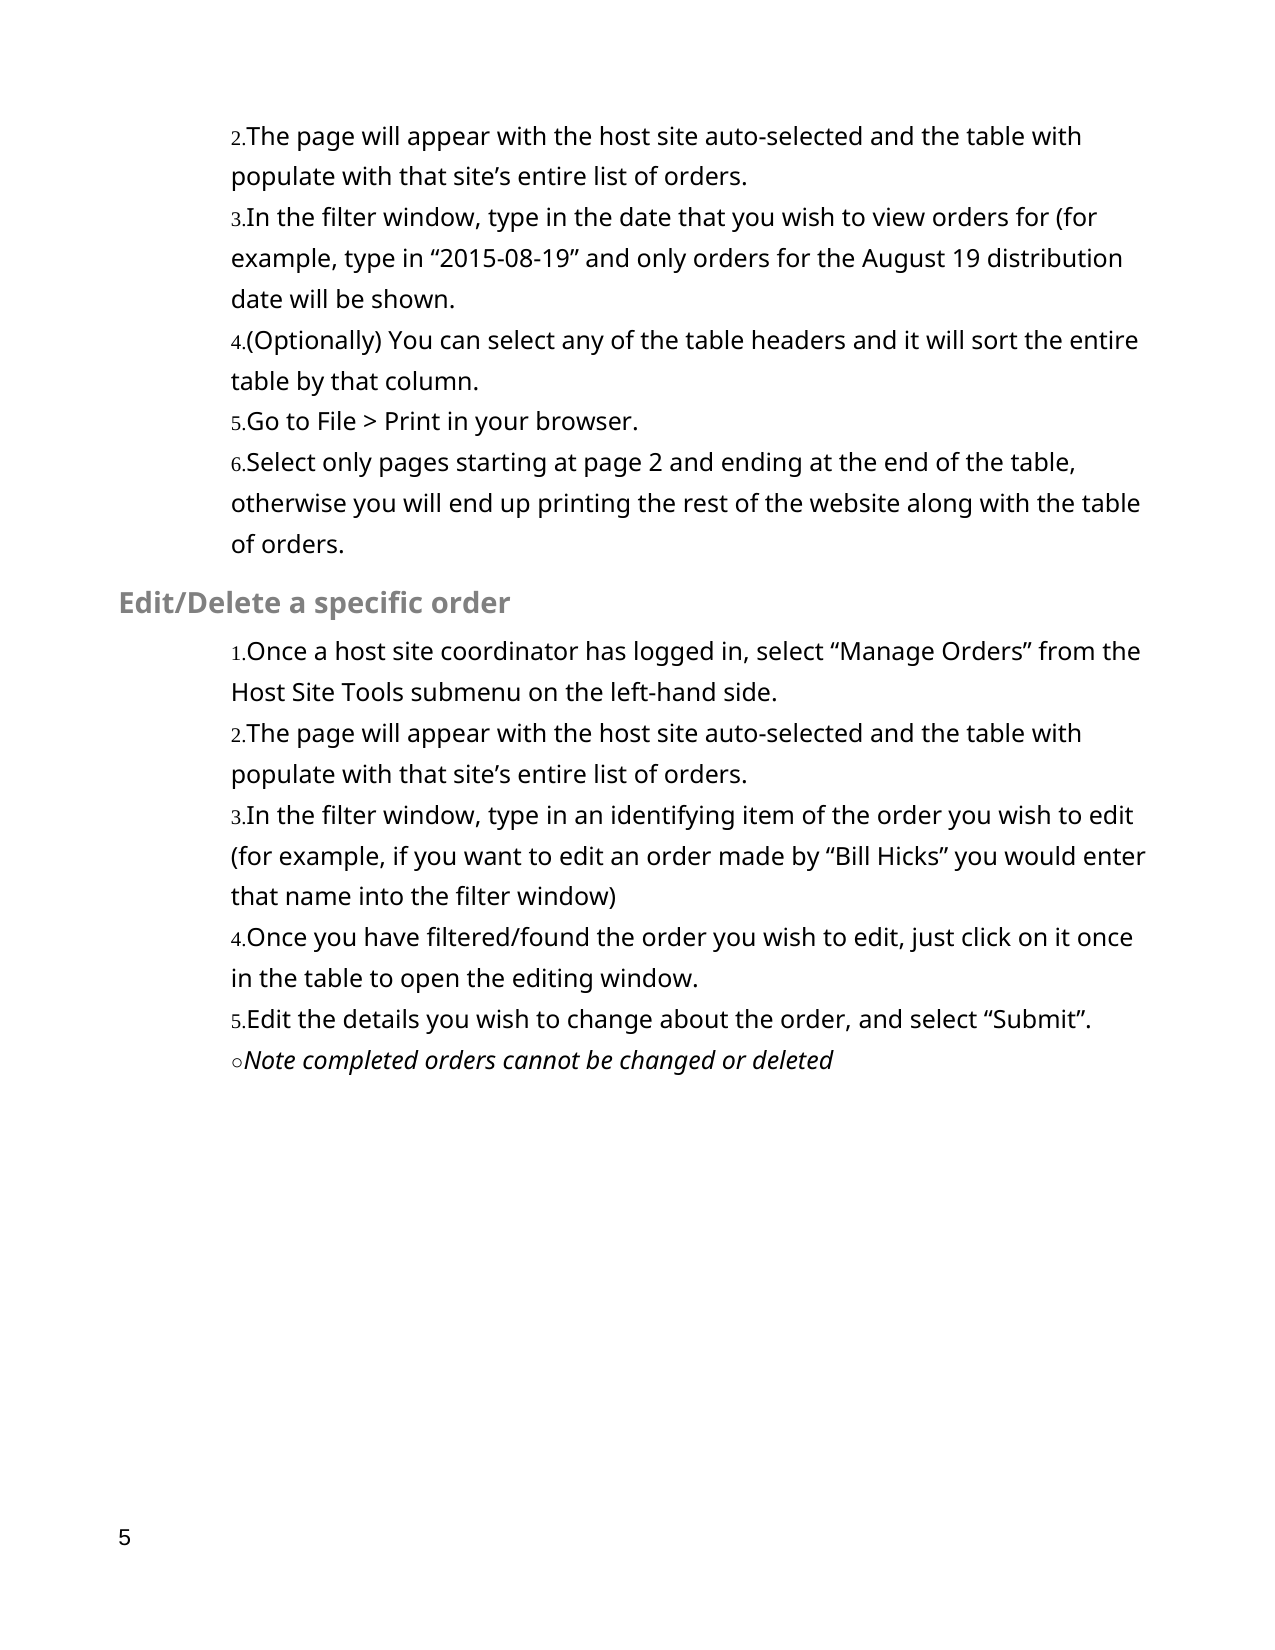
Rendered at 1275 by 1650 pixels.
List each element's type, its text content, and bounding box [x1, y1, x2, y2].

list (Optionally) You can select any of the table headers and it will sort the entire table by that column. [118, 322, 1157, 397]
list In the filter window, type in an identifying item of the order you wish to edit (for example, if you want to edit an order made by “Bill Hicks” you would enter that name into the filter window) [118, 797, 1157, 913]
subtitle Edit/Delete a specific order [118, 582, 1157, 622]
list Once you have filtered/found the order you wish to edit, just click on it once in the table to open the editing window. [118, 920, 1157, 995]
list Go to File > Print in your browser. [118, 404, 1157, 438]
list Edit the details you wish to change about the order, and select “Submit”. [118, 1002, 1157, 1036]
list The page will appear with the host site auto-selected and the table with populate with that site’s entire list of orders. [118, 118, 1157, 193]
list In the filter window, type in the date that you wish to view orders for (for example, type in “2015-08-19” and only orders for the August 19 distribution date will be shown. [118, 200, 1157, 316]
list Once a host site coordinator has logged in, select “Manage Orders” from the Host Site Tools submenu on the left-hand side. [118, 634, 1157, 709]
list Select only pages starting at page 2 and ending at the end of the table, otherwise you will end up printing the rest of the website along with the table of orders. [118, 445, 1157, 561]
list The page will appear with the host site auto-selected and the table with populate with that site’s entire list of orders. [118, 716, 1157, 791]
list Note completed orders cannot be changed or deleted [118, 1042, 1157, 1076]
